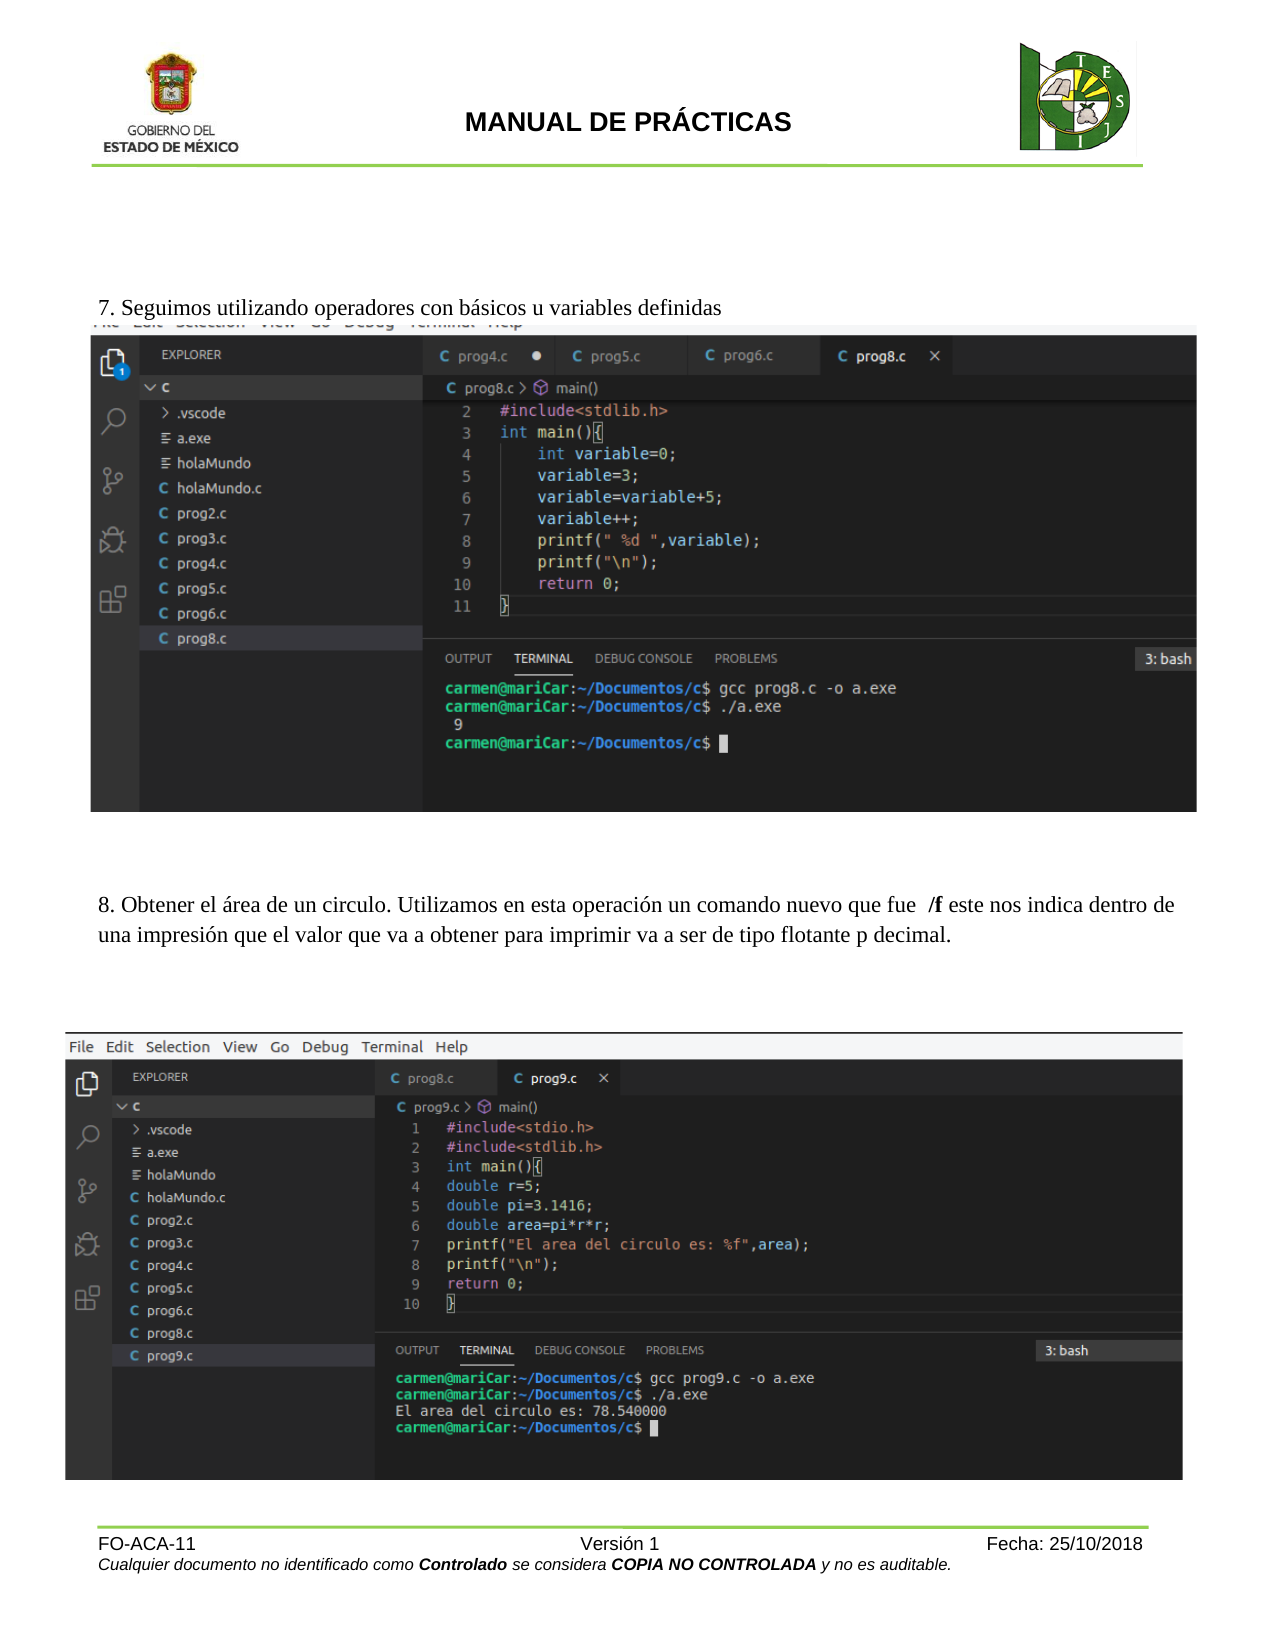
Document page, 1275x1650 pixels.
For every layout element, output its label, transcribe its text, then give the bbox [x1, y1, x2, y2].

text 7. Seguimos utilizando operadores con básicos u variables definidas [98, 294, 1183, 320]
picture [90, 325, 1197, 812]
picture [1018, 41, 1137, 157]
text 8. Obtener el área de un circulo. Utilizamos en esta operación un comando nuevo que fue /f este nos indica dentro de una impresión que el valor que va a obtener para imprimir va a ser de tipo flotante p decimal. [98, 891, 1183, 947]
picture [65, 1032, 1183, 1480]
picture [95, 42, 241, 161]
